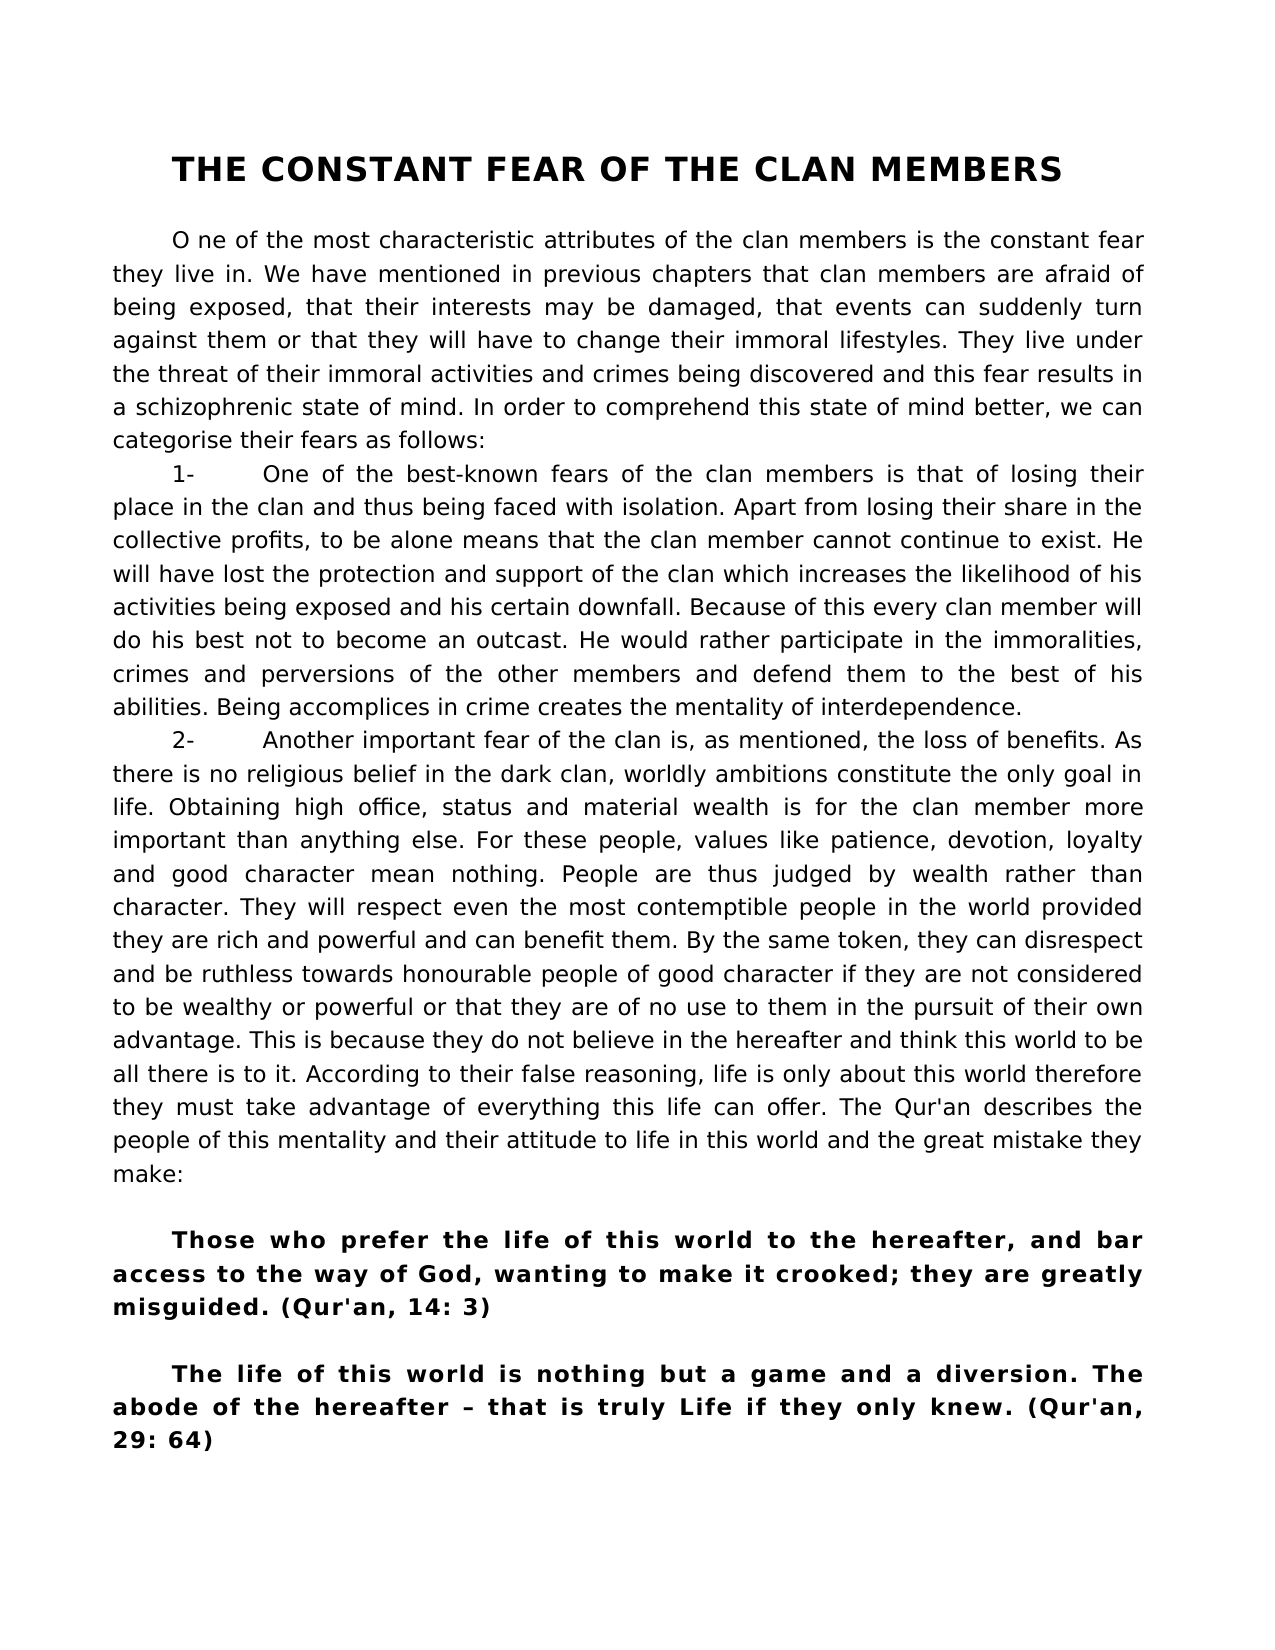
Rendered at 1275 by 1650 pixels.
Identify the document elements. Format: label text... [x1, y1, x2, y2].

text THE CONSTANT FEAR OF THE CLAN MEMBERS [112, 150, 1145, 189]
text Those who prefer the life of this world to the hereafter, and bar access to the way of God, wanting to make it crooked; they are greatly misguided. (Qur'an, 14: 3) [112, 1222, 1145, 1322]
text The life of this world is nothing but a game and a diversion. The abode of the hereafter – that is truly Life if they only knew. (Qur'an, 29: 64) [112, 1356, 1145, 1456]
text 1- One of the best-known fears of the clan members is that of losing their place in the clan and thus being faced with isolation. Apart from losing their share in the collective profits, to be alone means that the clan member cannot continue to exist. He will have lost the protection and support of the clan which increases the likelihood of his activities being exposed and his certain downfall. Because of this every clan member will do his best not to become an outcast. He would rather participate in the immoralities, crimes and perversions of the other members and defend them to the best of his abilities. Being accomplices in crime creates the mentality of interdependence. [112, 456, 1145, 722]
text 2- Another important fear of the clan is, as mentioned, the loss of benefits. As there is no religious belief in the dark clan, worldly ambitions constitute the only goal in life. Obtaining high office, status and material wealth is for the clan member more important than anything else. For these people, values like patience, devotion, loyalty and good character mean nothing. People are thus judged by wealth rather than character. They will respect even the most contemptible people in the world provided they are rich and powerful and can benefit them. By the same token, they can disrespect and be ruthless towards honourable people of good character if they are not considered to be wealthy or powerful or that they are of no use to them in the pursuit of their own advantage. This is because they do not believe in the hereafter and think this world to be all there is to it. According to their false reasoning, life is only about this world therefore they must take advantage of everything this life can offer. The Qur'an describes the people of this mentality and their attitude to life in this world and the great mistake they make: [112, 722, 1145, 1189]
text One of the most characteristic attributes of the clan members is the constant fear they live in. We have mentioned in previous chapters that clan members are afraid of being exposed, that their interests may be damaged, that events can suddenly turn against them or that they will have to change their immoral lifestyles. They live under the threat of their immoral activities and crimes being discovered and this fear results in a schizophrenic state of mind. In order to comprehend this state of mind better, we can categorise their fears as follows: [112, 222, 1145, 456]
